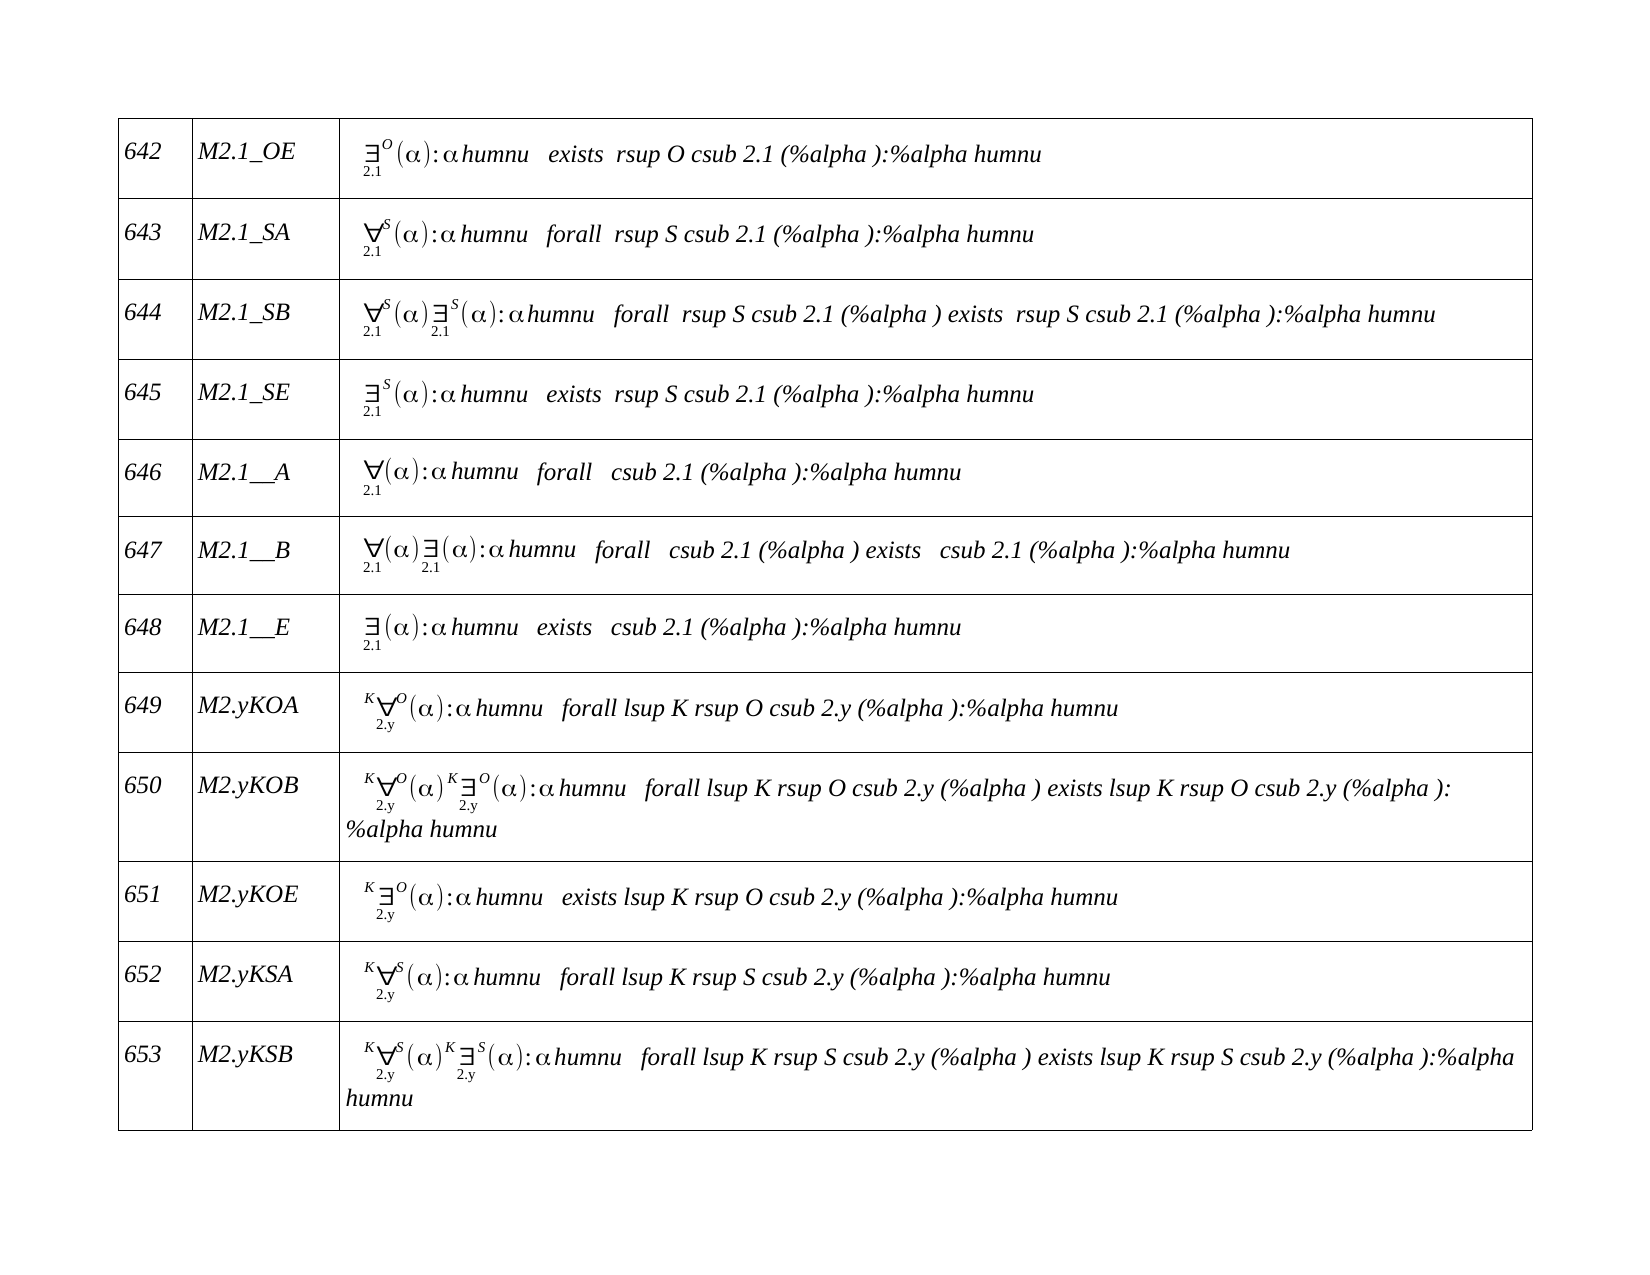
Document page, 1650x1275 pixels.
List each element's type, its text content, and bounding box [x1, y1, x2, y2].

table_cell 652 [119, 942, 192, 1021]
table_cell M2.1__E [193, 595, 339, 672]
table_cell forall lsup K rsup O csub 2.y (%alpha ) exists lsup K rsup O csub 2.y (%alpha ):%alpha humnu [340, 753, 1532, 861]
table_cell 650 [119, 753, 192, 861]
table_cell M2.1__B [193, 517, 339, 594]
table_cell M2.yKSA [193, 942, 339, 1021]
table_cell 643 [119, 199, 192, 278]
table_cell 642 [119, 119, 192, 198]
table_cell forall csub 2.1 (%alpha ) exists csub 2.1 (%alpha ):%alpha humnu [340, 517, 1532, 594]
table_cell M2.1_SB [193, 280, 339, 359]
table_cell forall rsup S csub 2.1 (%alpha ) exists rsup S csub 2.1 (%alpha ):%alpha humnu [340, 280, 1532, 359]
table_cell forall lsup K rsup S csub 2.y (%alpha ):%alpha humnu [340, 942, 1532, 1021]
table_cell M2.1_SA [193, 199, 339, 278]
table_cell 646 [119, 440, 192, 516]
table_cell 648 [119, 595, 192, 672]
table_cell exists rsup S csub 2.1 (%alpha ):%alpha humnu [340, 360, 1532, 439]
table_cell forall lsup K rsup S csub 2.y (%alpha ) exists lsup K rsup S csub 2.y (%alpha ):%alpha humnu [340, 1022, 1532, 1130]
table_cell 651 [119, 862, 192, 941]
table_cell forall csub 2.1 (%alpha ):%alpha humnu [340, 440, 1532, 516]
table_cell M2.1_SE [193, 360, 339, 439]
table_cell M2.yKOA [193, 673, 339, 752]
table_cell 644 [119, 280, 192, 359]
table_cell forall rsup S csub 2.1 (%alpha ):%alpha humnu [340, 199, 1532, 278]
table_cell 645 [119, 360, 192, 439]
table_cell M2.yKOB [193, 753, 339, 861]
table_cell 653 [119, 1022, 192, 1130]
table_cell M2.1_OE [193, 119, 339, 198]
table_cell exists rsup O csub 2.1 (%alpha ):%alpha humnu [340, 119, 1532, 198]
table_cell exists csub 2.1 (%alpha ):%alpha humnu [340, 595, 1532, 672]
table_cell M2.1__A [193, 440, 339, 516]
table_cell forall lsup K rsup O csub 2.y (%alpha ):%alpha humnu [340, 673, 1532, 752]
table_cell M2.yKSB [193, 1022, 339, 1130]
table_cell M2.yKOE [193, 862, 339, 941]
table_cell 647 [119, 517, 192, 594]
table_cell 649 [119, 673, 192, 752]
table_cell exists lsup K rsup O csub 2.y (%alpha ):%alpha humnu [340, 862, 1532, 941]
